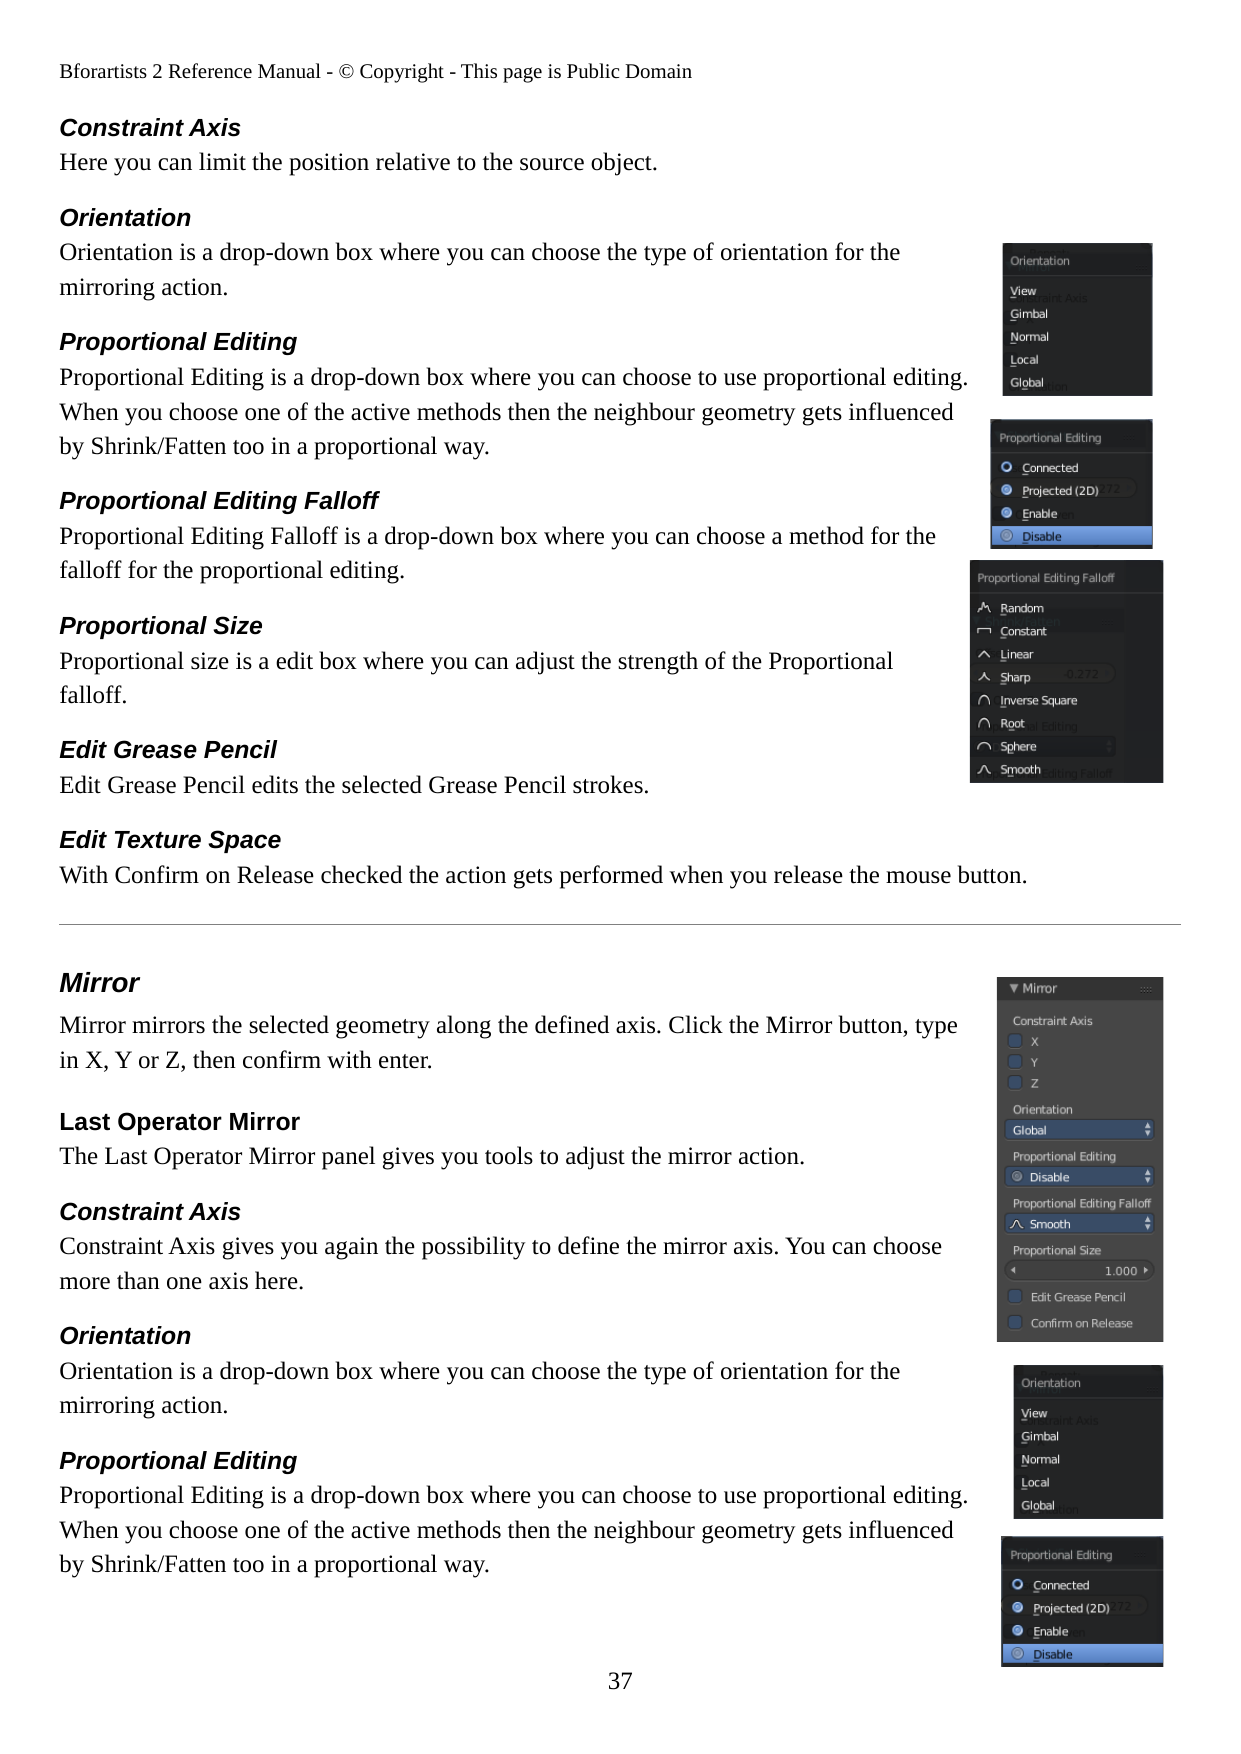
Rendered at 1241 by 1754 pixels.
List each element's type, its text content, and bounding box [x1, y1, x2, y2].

subtitle Proportional Editing [59, 1446, 1013, 1474]
subtitle Mirror [59, 966, 1181, 998]
text Edit Grease Pencil edits the selected Grease Pencil strokes. [59, 770, 1181, 799]
picture [1001, 1536, 1164, 1667]
text Orientation is a drop-down box where you can choose the type of orientation for the mirroring action. [59, 237, 1181, 301]
picture [1013, 1365, 1164, 1519]
subtitle Last Operator Mirror [59, 1107, 996, 1135]
text Orientation is a drop-down box where you can choose the type of orientation for the mirroring action. [59, 1356, 1181, 1419]
subtitle [1164, 1107, 1181, 1135]
text Constraint Axis gives you again the possibility to define the mirror axis. You can choose more than one axis here. [59, 1231, 996, 1295]
text Proportional size is a edit box where you can adjust the strength of the Proportional falloff. [59, 646, 969, 709]
text Proportional Editing is a drop-down box where you can choose to use proportional editing. When you choose one of the active methods then the neighbour geometry gets influenced by Shrink/Fatten too in a proportional way. [59, 1481, 1181, 1578]
text The Last Operator Mirror panel gives you tools to adjust the mirror action. [59, 1141, 996, 1170]
subtitle [1164, 1197, 1181, 1225]
subtitle Constraint Axis [59, 1197, 996, 1225]
picture [1002, 243, 1153, 396]
subtitle Orientation [59, 203, 1181, 231]
text Mirror mirrors the selected geometry along the defined axis. Click the Mirror button, type in X, Y or Z, then confirm with enter. [59, 1011, 996, 1074]
picture [990, 419, 1153, 549]
subtitle [1164, 736, 1181, 764]
text With Confirm on Release checked the action gets performed when you release the mouse button. [59, 860, 1181, 889]
text Proportional Editing Falloff is a drop-down box where you can choose a method for the falloff for the proportional editing. [59, 521, 1181, 584]
text Here you can limit the position relative to the source object. [59, 147, 1181, 176]
picture [996, 977, 1164, 1342]
text Proportional Editing is a drop-down box where you can choose to use proportional editing. When you choose one of the active methods then the neighbour geometry gets influenced by Shrink/Fatten too in a proportional way. [59, 362, 1181, 460]
picture [969, 560, 1164, 783]
subtitle Proportional Editing [59, 327, 1002, 356]
subtitle Constraint Axis [59, 113, 1181, 141]
subtitle Edit Texture Space [59, 826, 1181, 854]
subtitle Orientation [59, 1321, 1181, 1350]
subtitle Proportional Editing Falloff [59, 486, 990, 515]
subtitle Edit Grease Pencil [59, 736, 969, 764]
subtitle [1164, 611, 1181, 639]
subtitle [1164, 1446, 1181, 1474]
subtitle Proportional Size [59, 611, 969, 639]
subtitle [1153, 327, 1181, 356]
subtitle [1153, 486, 1181, 515]
